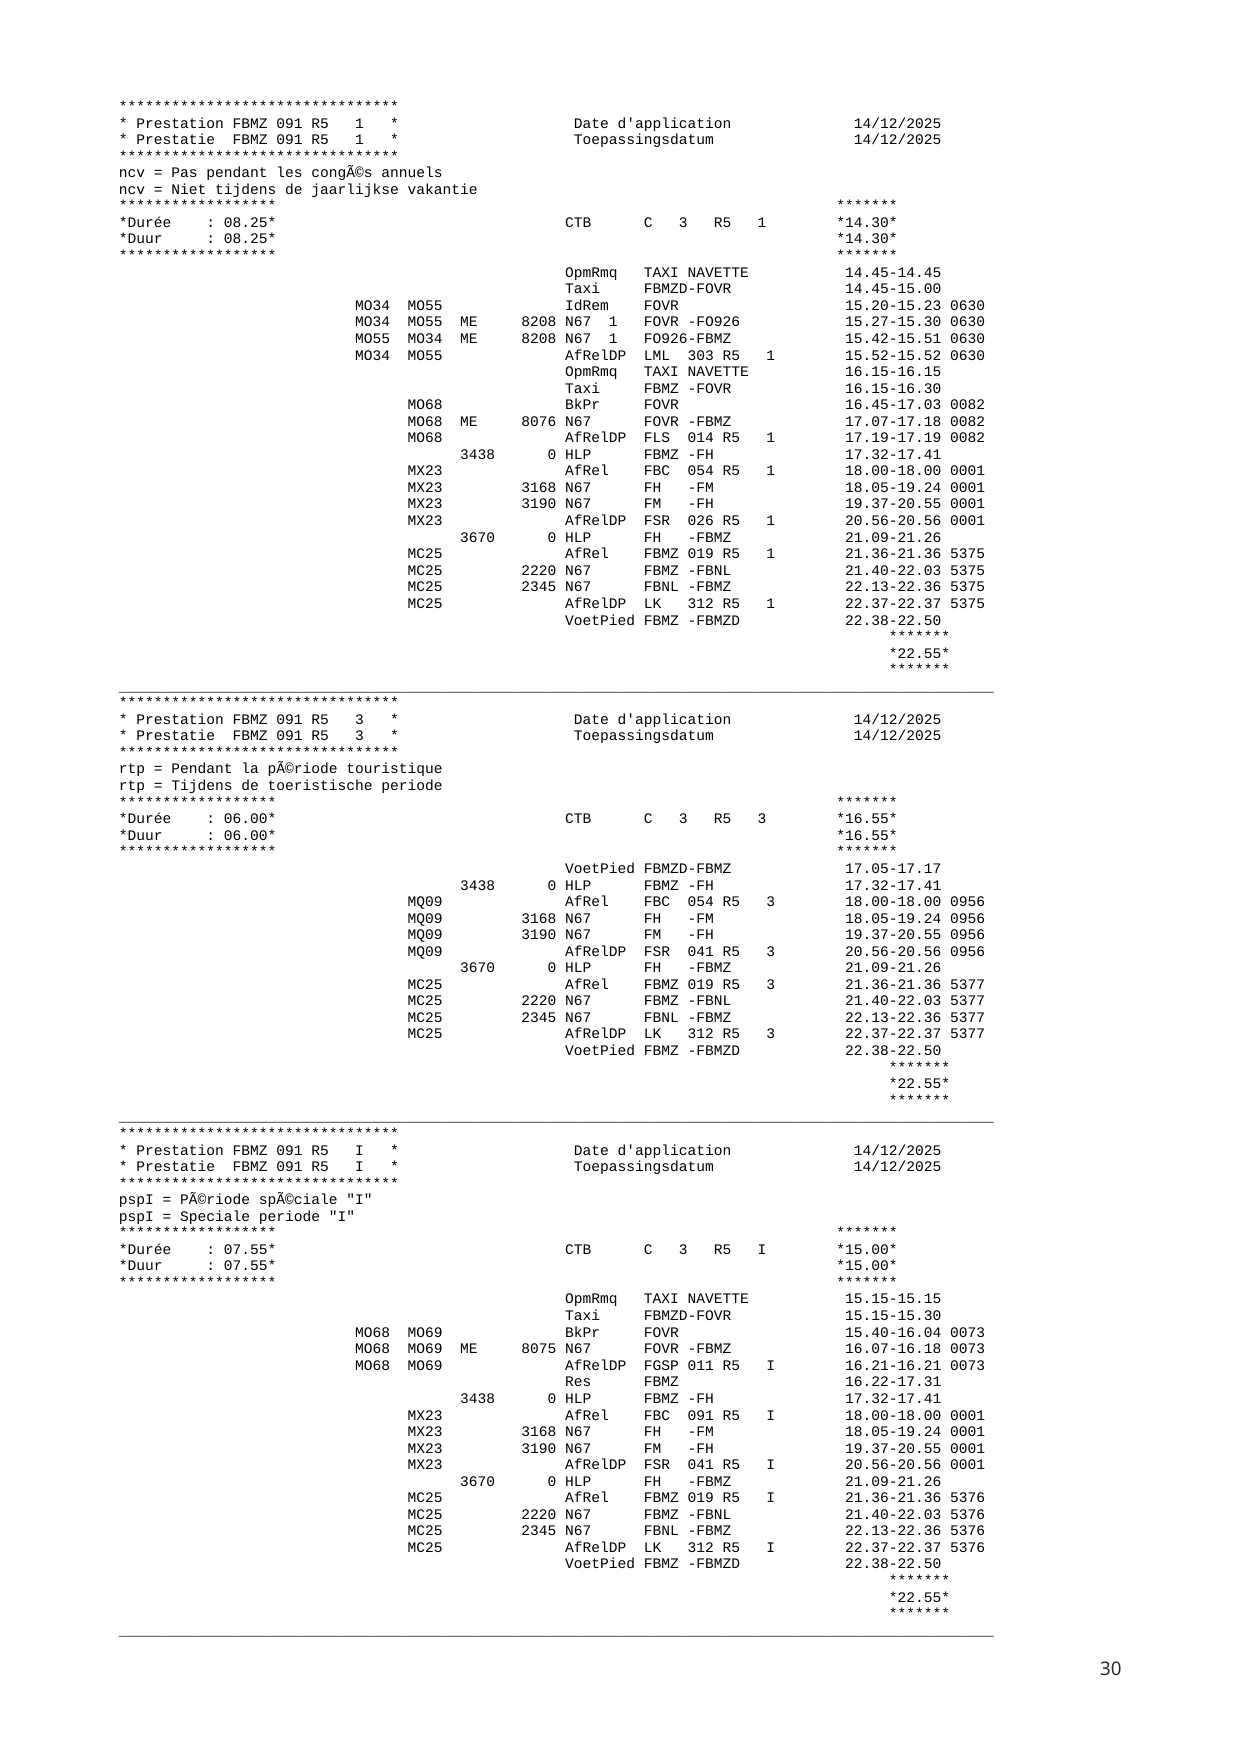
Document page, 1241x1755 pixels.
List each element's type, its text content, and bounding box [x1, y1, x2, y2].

text ******************************** * Prestation FBMZ 091 R5 1 * Date d'application 14/12/2025 * Prestatie FBMZ 091 R5 1 * Toepassingsdatum 14/12/2025 ******************************** ncv = Pas pendant les congÃ©s annuels ncv = Niet tijdens de jaarlijkse vakantie ****************** ******* *Durée : 08.25* CTB C 3 R5 1 *14.30* *Duur : 08.25* *14.30* ****************** ******* OpmRmq TAXI NAVETTE 14.45-14.45 Taxi FBMZD-FOVR 14.45-15.00 MO34 MO55 IdRem FOVR 15.20-15.23 0630 MO34 MO55 ME 8208 N67 1 FOVR -FO926 15.27-15.30 0630 MO55 MO34 ME 8208 N67 1 FO926-FBMZ 15.42-15.51 0630 MO34 MO55 AfRelDP LML 303 R5 1 15.52-15.52 0630 OpmRmq TAXI NAVETTE 16.15-16.15 Taxi FBMZ -FOVR 16.15-16.30 MO68 BkPr FOVR 16.45-17.03 0082 MO68 ME 8076 N67 FOVR -FBMZ 17.07-17.18 0082 MO68 AfRelDP FLS 014 R5 1 17.19-17.19 0082 3438 0 HLP FBMZ -FH 17.32-17.41 MX23 AfRel FBC 054 R5 1 18.00-18.00 0001 MX23 3168 N67 FH -FM 18.05-19.24 0001 MX23 3190 N67 FM -FH 19.37-20.55 0001 MX23 AfRelDP FSR 026 R5 1 20.56-20.56 0001 3670 0 HLP FH -FBMZ 21.09-21.26 MC25 AfRel FBMZ 019 R5 1 21.36-21.36 5375 MC25 2220 N67 FBMZ -FBNL 21.40-22.03 5375 MC25 2345 N67 FBNL -FBMZ 22.13-22.36 5375 MC25 AfRelDP LK 312 R5 1 22.37-22.37 5375 VoetPied FBMZ -FBMZD 22.38-22.50 ******* *22.55* ******* ____________________________________________________________________________________________________ [119, 99, 1122, 696]
text ******************************** * Prestation FBMZ 091 R5 3 * Date d'application 14/12/2025 * Prestatie FBMZ 091 R5 3 * Toepassingsdatum 14/12/2025 ******************************** rtp = Pendant la pÃ©riode touristique rtp = Tijdens de toeristische periode ****************** ******* *Durée : 06.00* CTB C 3 R5 3 *16.55* *Duur : 06.00* *16.55* ****************** ******* VoetPied FBMZD-FBMZ 17.05-17.17 3438 0 HLP FBMZ -FH 17.32-17.41 MQ09 AfRel FBC 054 R5 3 18.00-18.00 0956 MQ09 3168 N67 FH -FM 18.05-19.24 0956 MQ09 3190 N67 FM -FH 19.37-20.55 0956 MQ09 AfRelDP FSR 041 R5 3 20.56-20.56 0956 3670 0 HLP FH -FBMZ 21.09-21.26 MC25 AfRel FBMZ 019 R5 3 21.36-21.36 5377 MC25 2220 N67 FBMZ -FBNL 21.40-22.03 5377 MC25 2345 N67 FBNL -FBMZ 22.13-22.36 5377 MC25 AfRelDP LK 312 R5 3 22.37-22.37 5377 VoetPied FBMZ -FBMZD 22.38-22.50 ******* *22.55* ******* ____________________________________________________________________________________________________ [119, 696, 1122, 1126]
text ******************************** * Prestation FBMZ 091 R5 I * Date d'application 14/12/2025 * Prestatie FBMZ 091 R5 I * Toepassingsdatum 14/12/2025 ******************************** pspI = PÃ©riode spÃ©ciale "I" pspI = Speciale periode "I" ****************** ******* *Durée : 07.55* CTB C 3 R5 I *15.00* *Duur : 07.55* *15.00* ****************** ******* OpmRmq TAXI NAVETTE 15.15-15.15 Taxi FBMZD-FOVR 15.15-15.30 MO68 MO69 BkPr FOVR 15.40-16.04 0073 MO68 MO69 ME 8075 N67 FOVR -FBMZ 16.07-16.18 0073 MO68 MO69 AfRelDP FGSP 011 R5 I 16.21-16.21 0073 Res FBMZ 16.22-17.31 3438 0 HLP FBMZ -FH 17.32-17.41 MX23 AfRel FBC 091 R5 I 18.00-18.00 0001 MX23 3168 N67 FH -FM 18.05-19.24 0001 MX23 3190 N67 FM -FH 19.37-20.55 0001 MX23 AfRelDP FSR 041 R5 I 20.56-20.56 0001 3670 0 HLP FH -FBMZ 21.09-21.26 MC25 AfRel FBMZ 019 R5 I 21.36-21.36 5376 MC25 2220 N67 FBMZ -FBNL 21.40-22.03 5376 MC25 2345 N67 FBNL -FBMZ 22.13-22.36 5376 MC25 AfRelDP LK 312 R5 I 22.37-22.37 5376 VoetPied FBMZ -FBMZD 22.38-22.50 ******* *22.55* ******* ____________________________________________________________________________________________________ [119, 1126, 1122, 1639]
